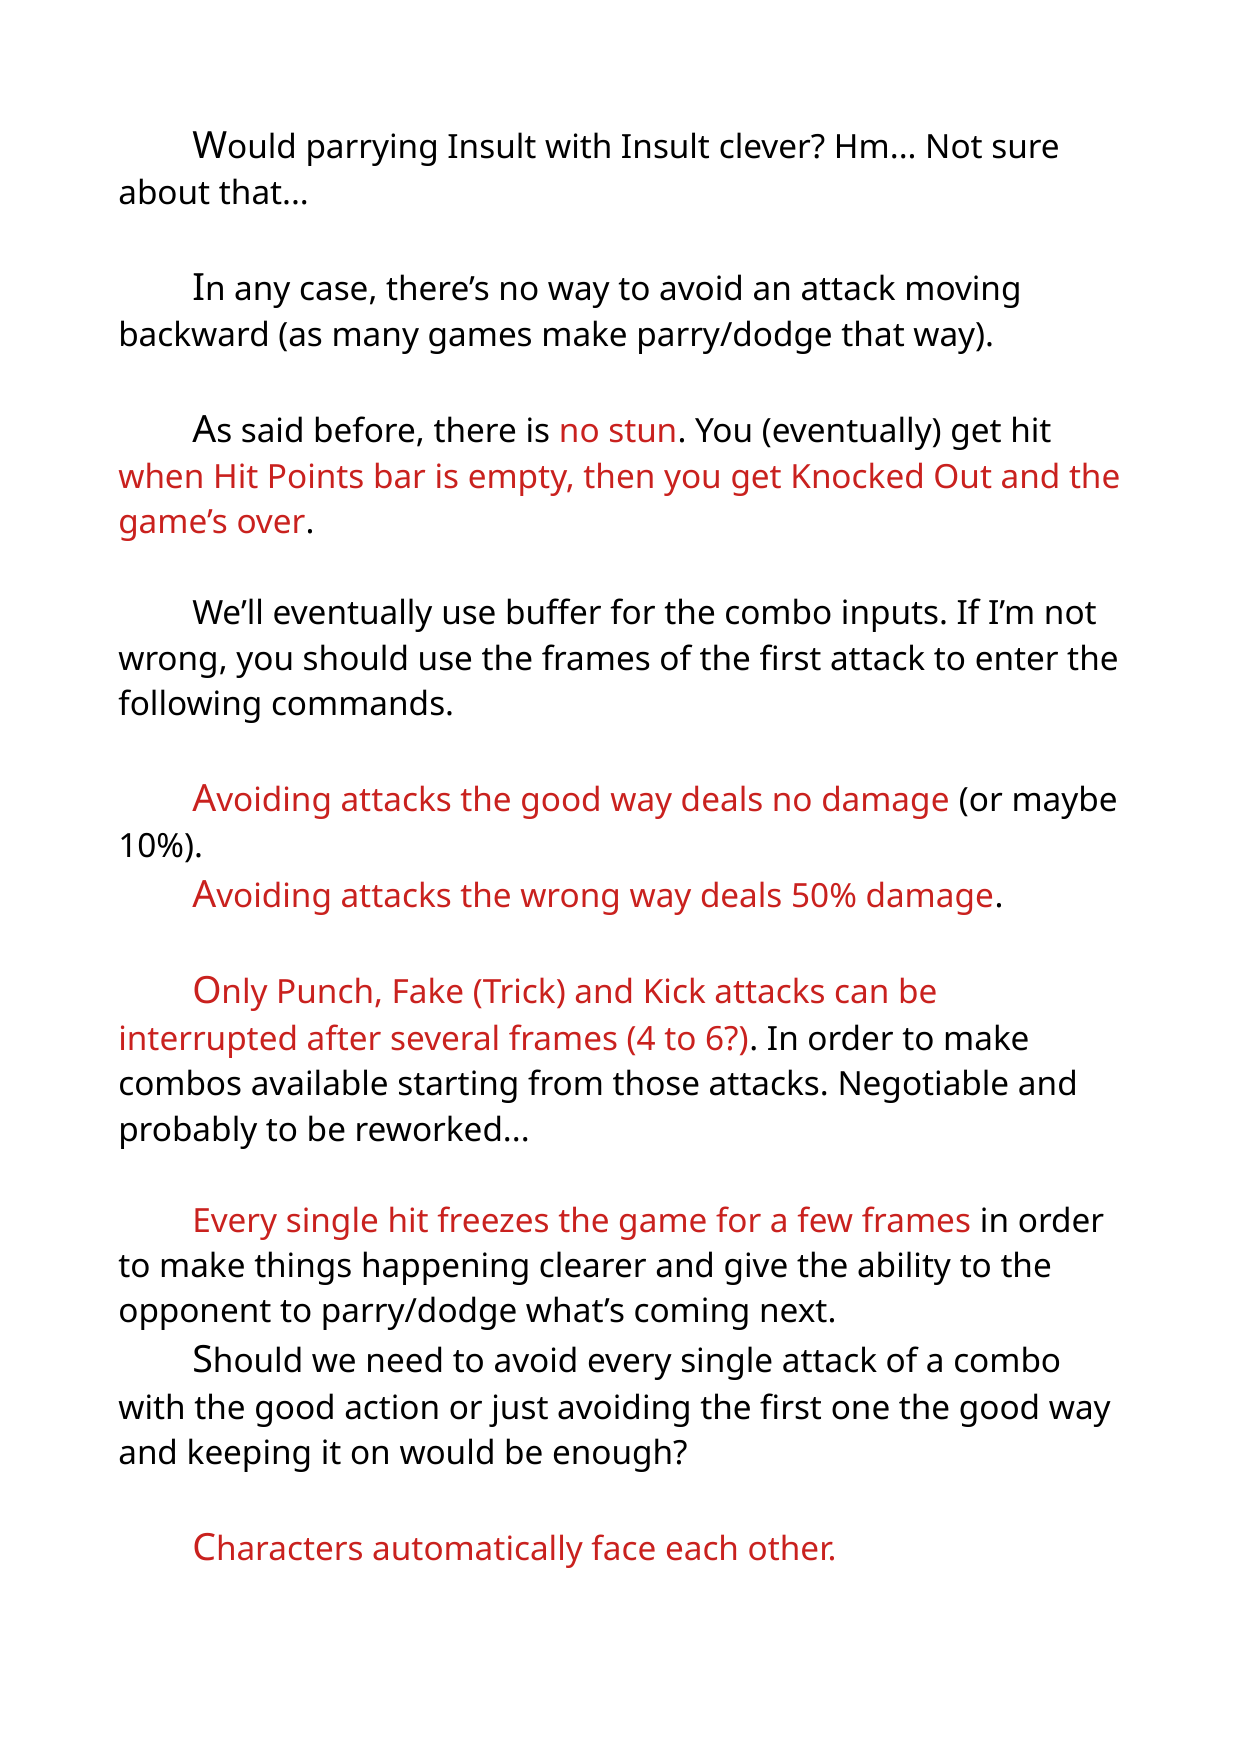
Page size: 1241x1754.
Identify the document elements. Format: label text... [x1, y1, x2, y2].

text We’ll eventually use buffer for the combo inputs. If I’m not wrong, you should use the frames of the first attack to enter the following commands. [118, 589, 1122, 725]
text As said before, there is no stun. You (eventually) get hit when Hit Points bar is empty, then you get Knocked Out and the game’s over. [118, 402, 1122, 544]
text In any case, there’s no way to avoid an attack moving backward (as many games make parry/dodge that way). [118, 260, 1122, 356]
text Only Punch, Fake (Trick) and Kick attacks can be interrupted after several frames (4 to 6?). In order to make combos available starting from those attacks. Negotiable and probably to be reworked... [118, 964, 1122, 1151]
text Avoiding attacks the wrong way deals 50% damage. [118, 867, 1122, 918]
text Would parrying Insult with Insult clever? Hm... Not sure about that... [118, 118, 1122, 214]
text Avoiding attacks the good way deals no damage (or maybe 10%). [118, 771, 1122, 867]
text Every single hit freezes the game for a few frames in order to make things happening clearer and give the ability to the opponent to parry/dodge what’s coming next. [118, 1196, 1122, 1333]
text Should we need to avoid every single attack of a combo with the good action or just avoiding the first one the good way and keeping it on would be enough? [118, 1333, 1122, 1474]
text Characters automatically face each other. [118, 1520, 1122, 1571]
